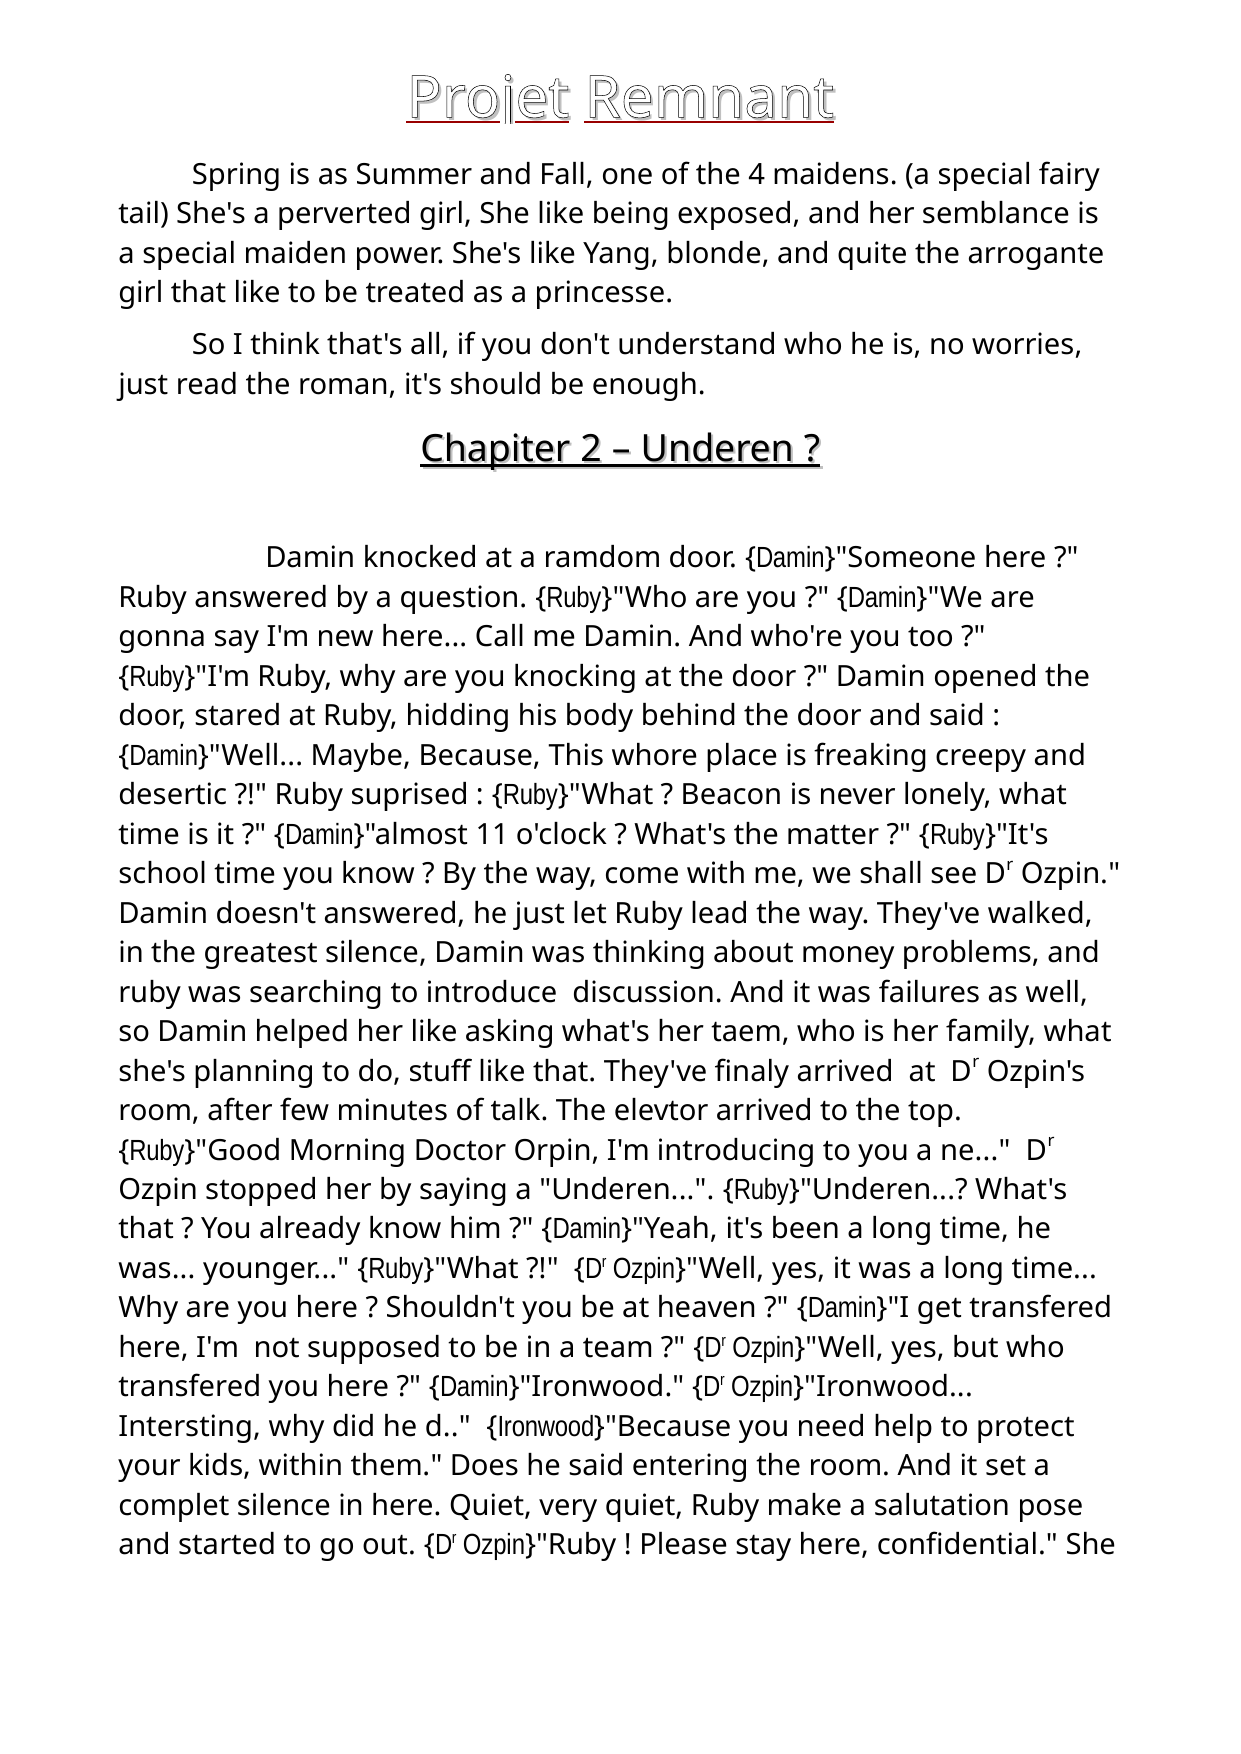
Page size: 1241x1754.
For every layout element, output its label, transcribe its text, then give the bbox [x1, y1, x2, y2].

subtitle Chapiter 2 – Underen ? [118, 421, 1122, 472]
text So I think that's all, if you don't understand who he is, no worries, just read the roman, it's should be enough. [118, 323, 1122, 402]
text Damin knocked at a ramdom door. {Damin}"Someone here ?" Ruby answered by a question. {Ruby}"Who are you ?" {Damin}"We are gonna say I'm new here... Call me Damin. And who're you too ?" {Ruby}"I'm Ruby, why are you knocking at the door ?" Damin opened the door, stared at Ruby, hidding his body behind the door and said : {Damin}"Well... Maybe, Because, This whore place is freaking creepy and desertic ?!" Ruby suprised : {Ruby}"What ? Beacon is never lonely, what time is it ?" {Damin}"almost 11 o'clock ? What's the matter ?" {Ruby}"It's school time you know ? By the way, come with me, we shall see Dr Ozpin." Damin doesn't answered, he just let Ruby lead the way. They've walked, in the greatest silence, Damin was thinking about money problems, and ruby was searching to introduce discussion. And it was failures as well, so Damin helped her like asking what's her taem, who is her family, what she's planning to do, stuff like that. They've finaly arrived at Dr Ozpin's room, after few minutes of talk. The elevtor arrived to the top. {Ruby}"Good Morning Doctor Orpin, I'm introducing to you a ne..." Dr Ozpin stopped her by saying a "Underen...". {Ruby}"Underen...? What's that ? You already know him ?" {Damin}"Yeah, it's been a long time, he was... younger..." {Ruby}"What ?!" {Dr Ozpin}"Well, yes, it was a long time... Why are you here ? Shouldn't you be at heaven ?" {Damin}"I get transfered here, I'm not supposed to be in a team ?" {Dr Ozpin}"Well, yes, but who transfered you here ?" {Damin}"Ironwood." {Dr Ozpin}"Ironwood... Intersting, why did he d.." {Ironwood}"Because you need help to protect your kids, within them." Does he said entering the room. And it set a complet silence in here. Quiet, very quiet, Ruby make a salutation pose and started to go out. {Dr Ozpin}"Ruby ! Please stay here, confidential." She [118, 537, 1122, 1563]
text Spring is as Summer and Fall, one of the 4 maidens. (a special fairy tail) She's a perverted girl, She like being exposed, and her semblance is a special maiden power. She's like Yang, blonde, and quite the arrogante girl that like to be treated as a princesse. [118, 153, 1122, 311]
